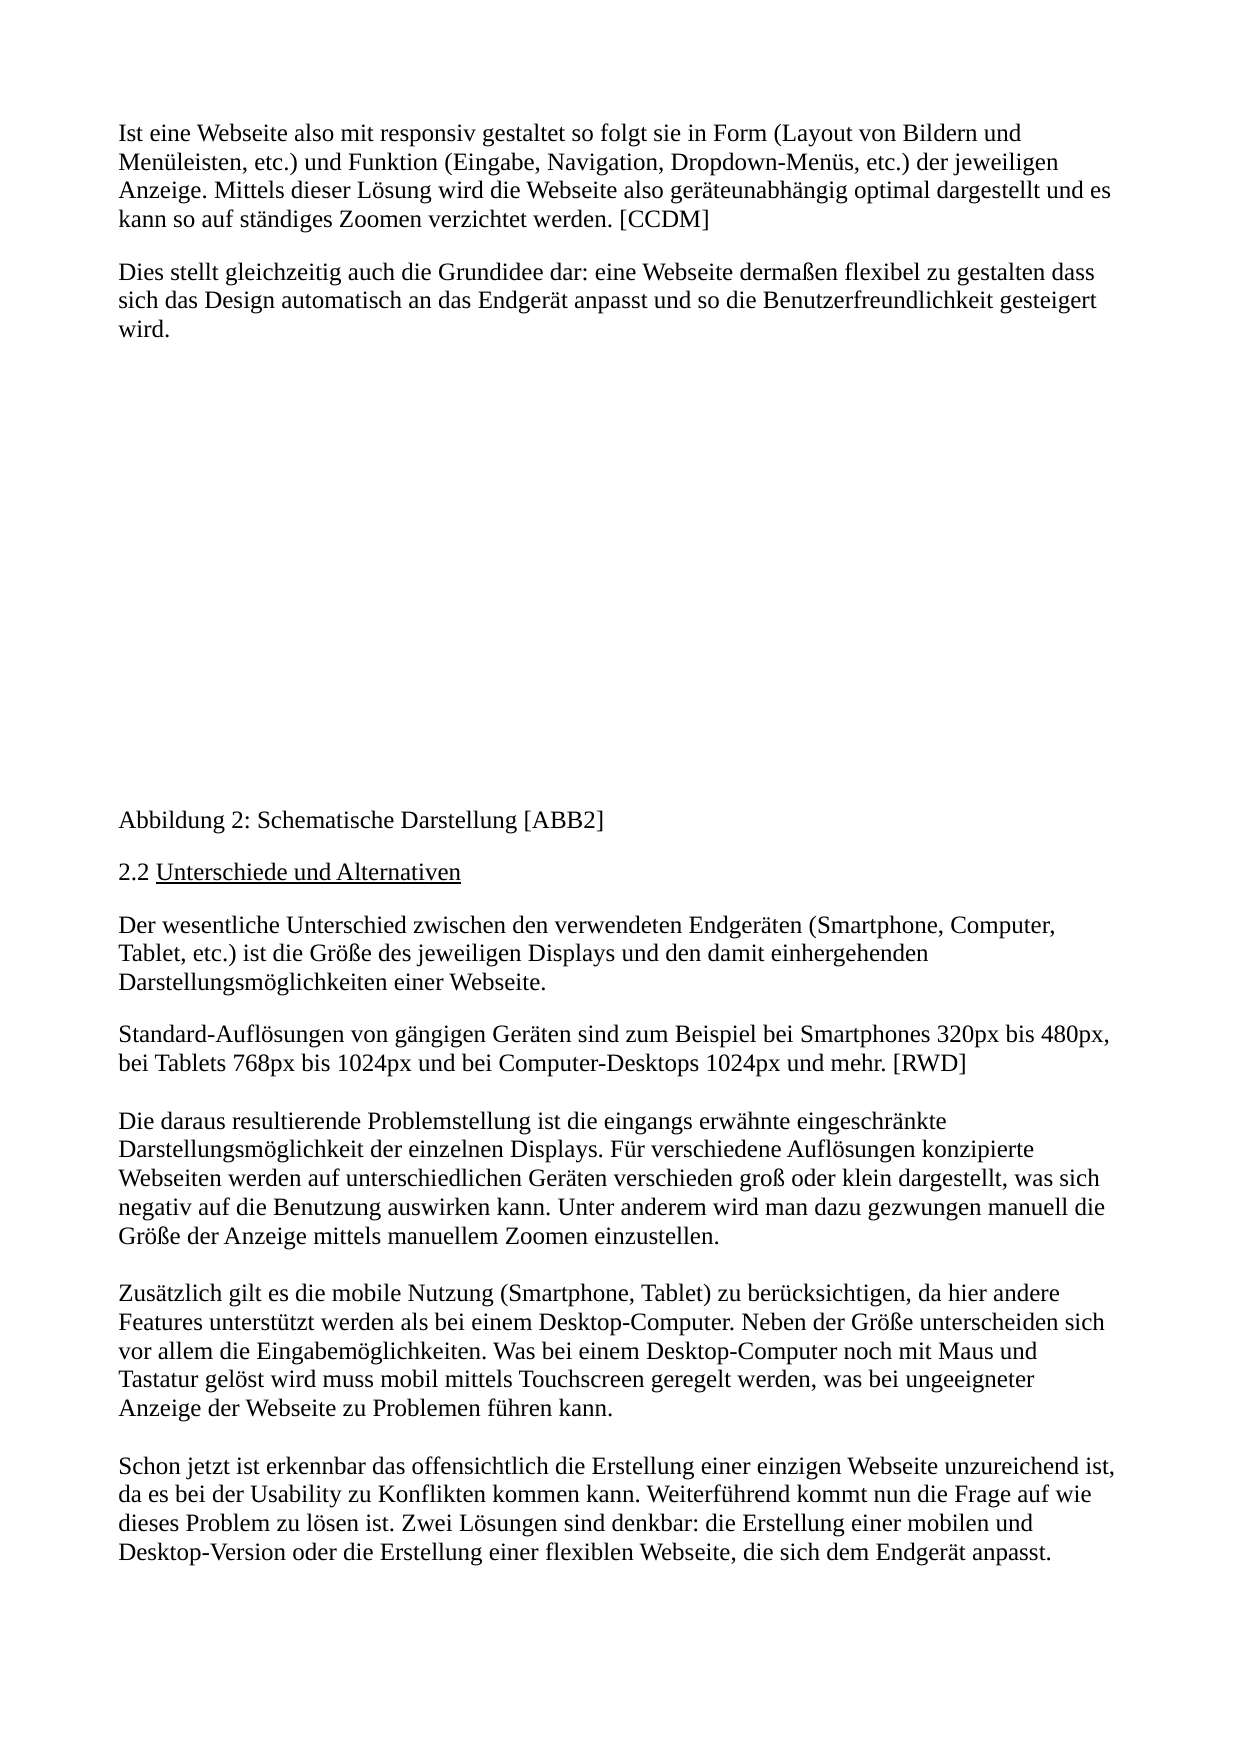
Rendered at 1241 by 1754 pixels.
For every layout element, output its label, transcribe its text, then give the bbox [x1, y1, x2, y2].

text 2.2 Unterschiede und Alternativen [118, 857, 1122, 886]
text Schon jetzt ist erkennbar das offensichtlich die Erstellung einer einzigen Webseite unzureichend ist, da es bei der Usability zu Konflikten kommen kann. Weiterführend kommt nun die Frage auf wie dieses Problem zu lösen ist. Zwei Lösungen sind denkbar: die Erstellung einer mobilen und Desktop-Version oder die Erstellung einer flexiblen Webseite, die sich dem Endgerät anpasst. [118, 1451, 1122, 1566]
text Dies stellt gleichzeitig auch die Grundidee dar: eine Webseite dermaßen flexibel zu gestalten dass sich das Design automatisch an das Endgerät anpasst und so die Benutzerfreundlichkeit gesteigert wird. [118, 257, 1122, 343]
text Standard-Auflösungen von gängigen Geräten sind zum Beispiel bei Smartphones 320px bis 480px, bei Tablets 768px bis 1024px und bei Computer-Desktops 1024px und mehr. [RWD] [118, 1019, 1122, 1077]
text Abbildung 2: Schematische Darstellung [ABB2] [118, 805, 1122, 834]
text Der wesentliche Unterschied zwischen den verwendeten Endgeräten (Smartphone, Computer, Tablet, etc.) ist die Größe des jeweiligen Displays und den damit einhergehenden Darstellungsmöglichkeiten einer Webseite. [118, 910, 1122, 996]
text Die daraus resultierende Problemstellung ist die eingangs erwähnte eingeschränkte Darstellungsmöglichkeit der einzelnen Displays. Für verschiedene Auflösungen konzipierte Webseiten werden auf unterschiedlichen Geräten verschieden groß oder klein dargestellt, was sich negativ auf die Benutzung auswirken kann. Unter anderem wird man dazu gezwungen manuell die Größe der Anzeige mittels manuellem Zoomen einzustellen. [118, 1106, 1122, 1249]
text Ist eine Webseite also mit responsiv gestaltet so folgt sie in Form (Layout von Bildern und Menüleisten, etc.) und Funktion (Eingabe, Navigation, Dropdown-Menüs, etc.) der jeweiligen Anzeige. Mittels dieser Lösung wird die Webseite also geräteunabhängig optimal dargestellt und es kann so auf ständiges Zoomen verzichtet werden. [CCDM] [118, 118, 1122, 233]
text Zusätzlich gilt es die mobile Nutzung (Smartphone, Tablet) zu berücksichtigen, da hier andere Features unterstützt werden als bei einem Desktop-Computer. Neben der Größe unterscheiden sich vor allem die Eingabemöglichkeiten. Was bei einem Desktop-Computer noch mit Maus und Tastatur gelöst wird muss mobil mittels Touchscreen geregelt werden, was bei ungeeigneter Anzeige der Webseite zu Problemen führen kann. [118, 1278, 1122, 1422]
